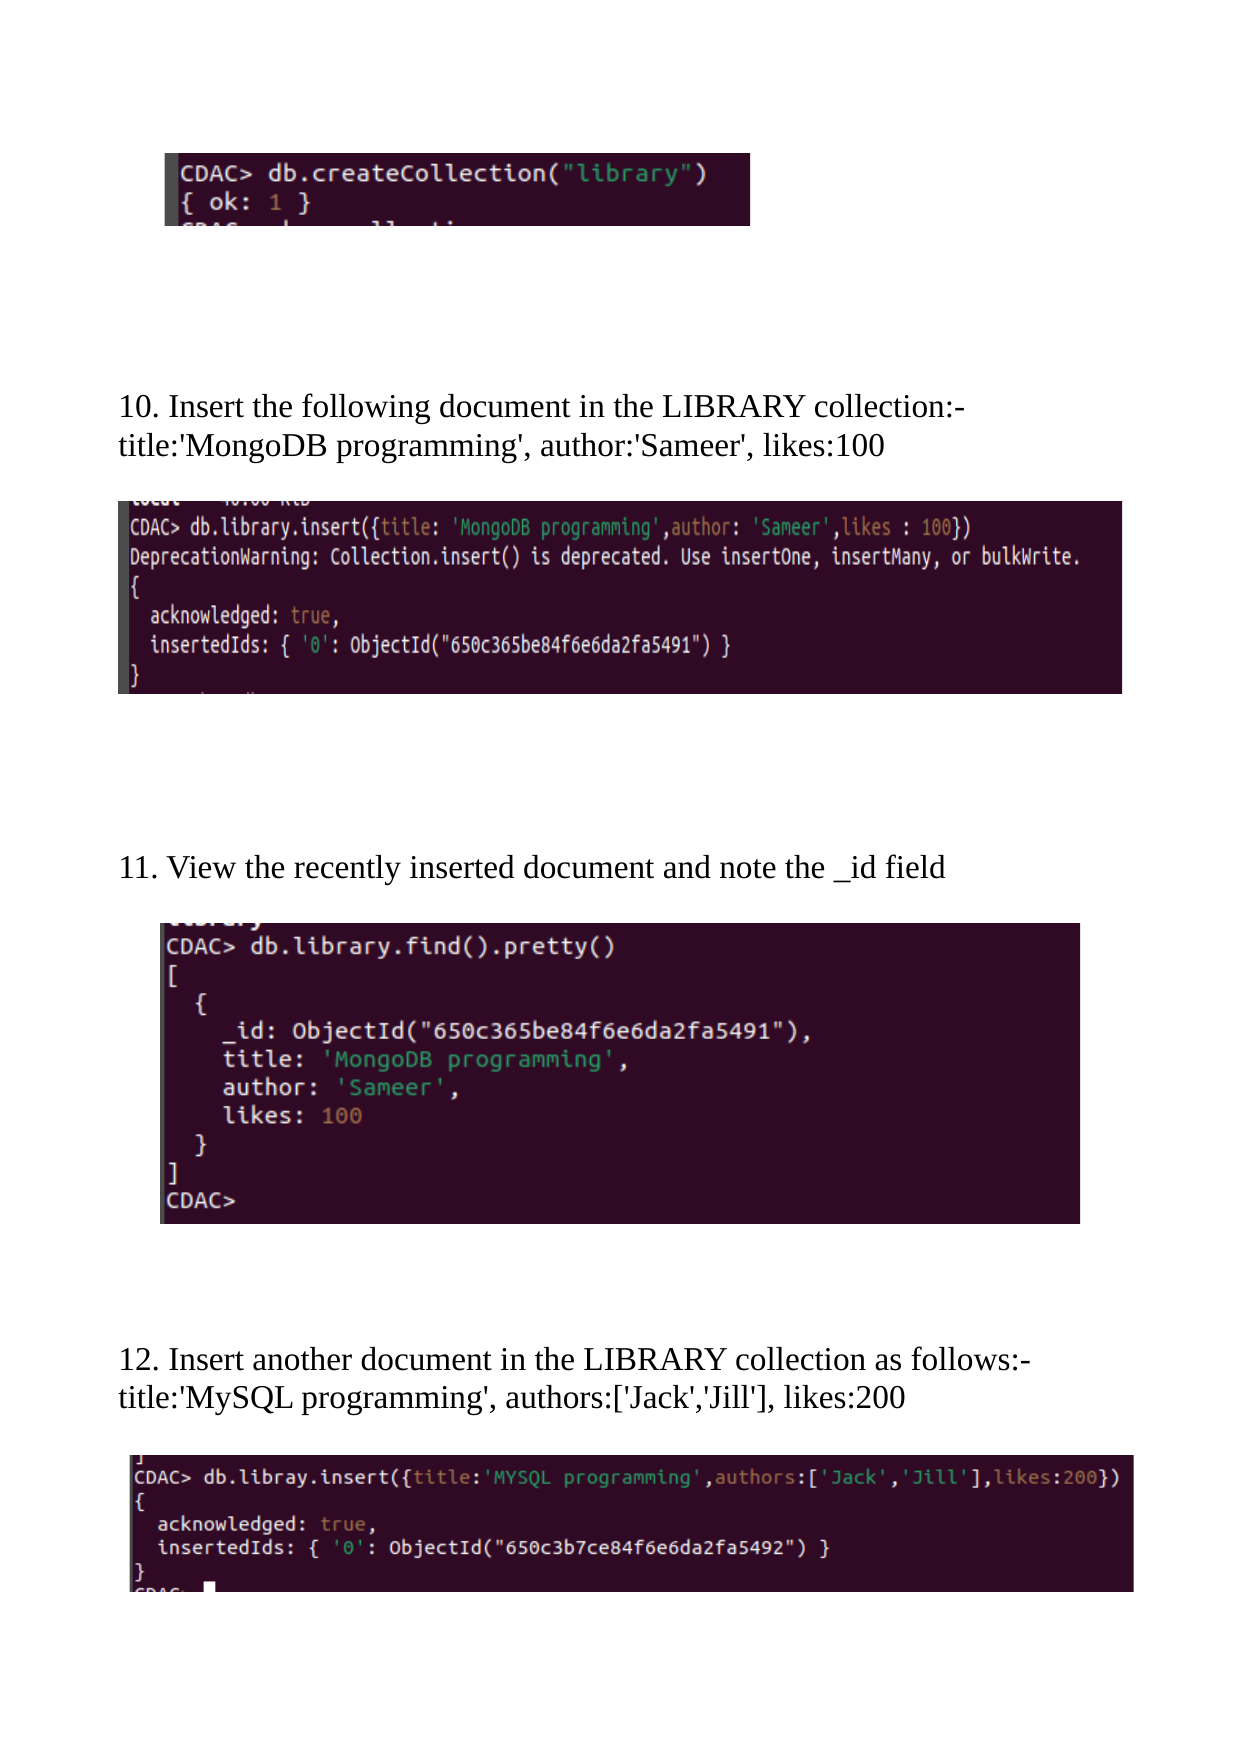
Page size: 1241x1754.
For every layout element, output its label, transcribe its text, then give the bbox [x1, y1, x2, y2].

text 10. Insert the following document in the LIBRARY collection:- [118, 386, 1122, 425]
text 12. Insert another document in the LIBRARY collection as follows:- [118, 1339, 1122, 1377]
picture [164, 153, 750, 226]
text title:'MySQL programming', authors:['Jack','Jill'], likes:200 [118, 1377, 1122, 1416]
picture [129, 1455, 1134, 1592]
text title:'MongoDB programming', author:'Sameer', likes:100 [118, 425, 1122, 463]
picture [118, 501, 1123, 694]
text 11. View the recently inserted document and note the _id field [118, 847, 1122, 886]
picture [160, 923, 1081, 1224]
